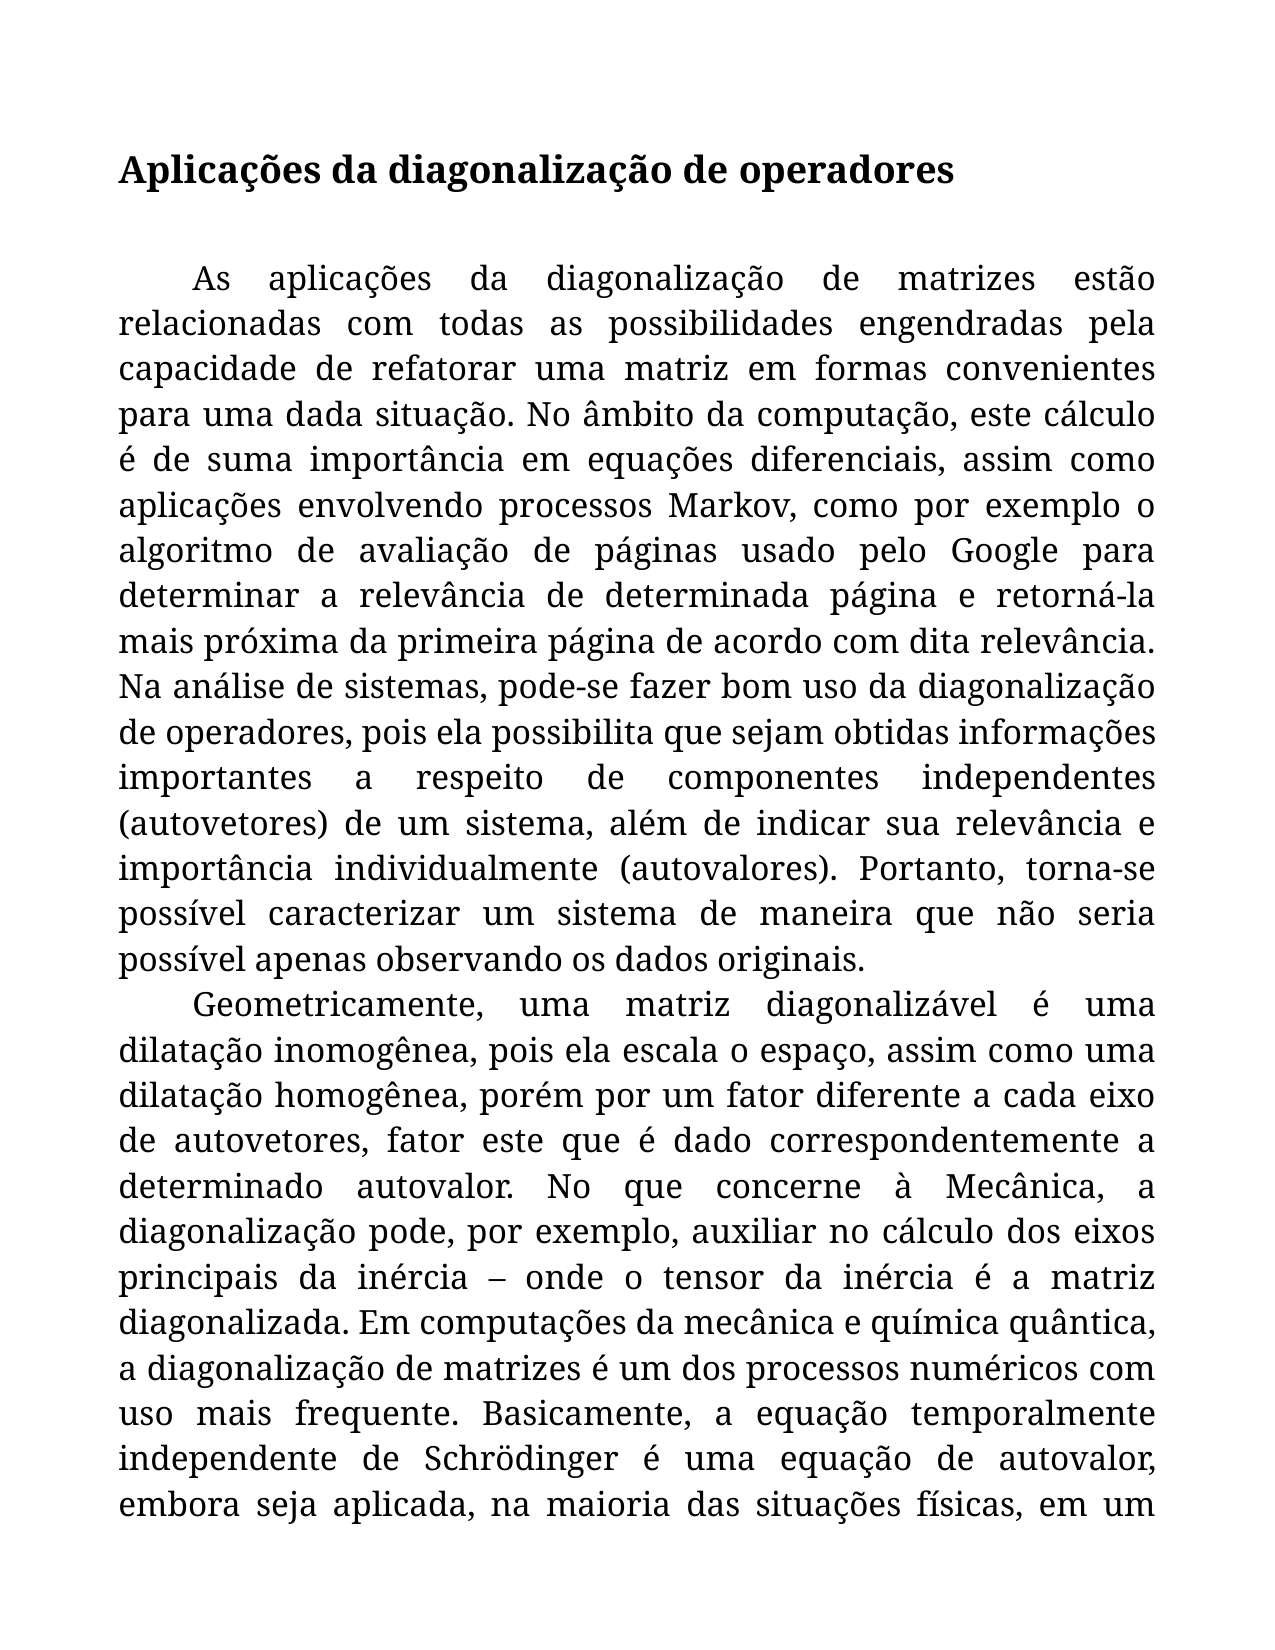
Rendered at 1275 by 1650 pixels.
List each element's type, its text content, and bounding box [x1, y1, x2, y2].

text Geometricamente, uma matriz diagonalizável é uma dilatação inomogênea, pois ela escala o espaço, assim como uma dilatação homogênea, porém por um fator diferente a cada eixo de autovetores, fator este que é dado correspondentemente a determinado autovalor. No que concerne à Mecânica, a diagonalização pode, por exemplo, auxiliar no cálculo dos eixos principais da inércia – onde o tensor da inércia é a matriz diagonalizada. Em computações da mecânica e química quântica, a diagonalização de matrizes é um dos processos numéricos com uso mais frequente. Basicamente, a equação temporalmente independente de Schrödinger é uma equação de autovalor, embora seja aplicada, na maioria das situações físicas, em um [118, 981, 1157, 1526]
text As aplicações da diagonalização de matrizes estão relacionadas com todas as possibilidades engendradas pela capacidade de refatorar uma matriz em formas convenientes para uma dada situação. No âmbito da computação, este cálculo é de suma importância em equações diferenciais, assim como aplicações envolvendo processos Markov, como por exemplo o algoritmo de avaliação de páginas usado pelo Google para determinar a relevância de determinada página e retorná-la mais próxima da primeira página de acordo com dita relevância. Na análise de sistemas, pode-se fazer bom uso da diagonalização de operadores, pois ela possibilita que sejam obtidas informações importantes a respeito de componentes independentes (autovetores) de um sistema, além de indicar sua relevância e importância individualmente (autovalores). Portanto, torna-se possível caracterizar um sistema de maneira que não seria possível apenas observando os dados originais. [118, 254, 1157, 981]
subtitle Aplicações da diagonalização de operadores [118, 143, 1157, 194]
